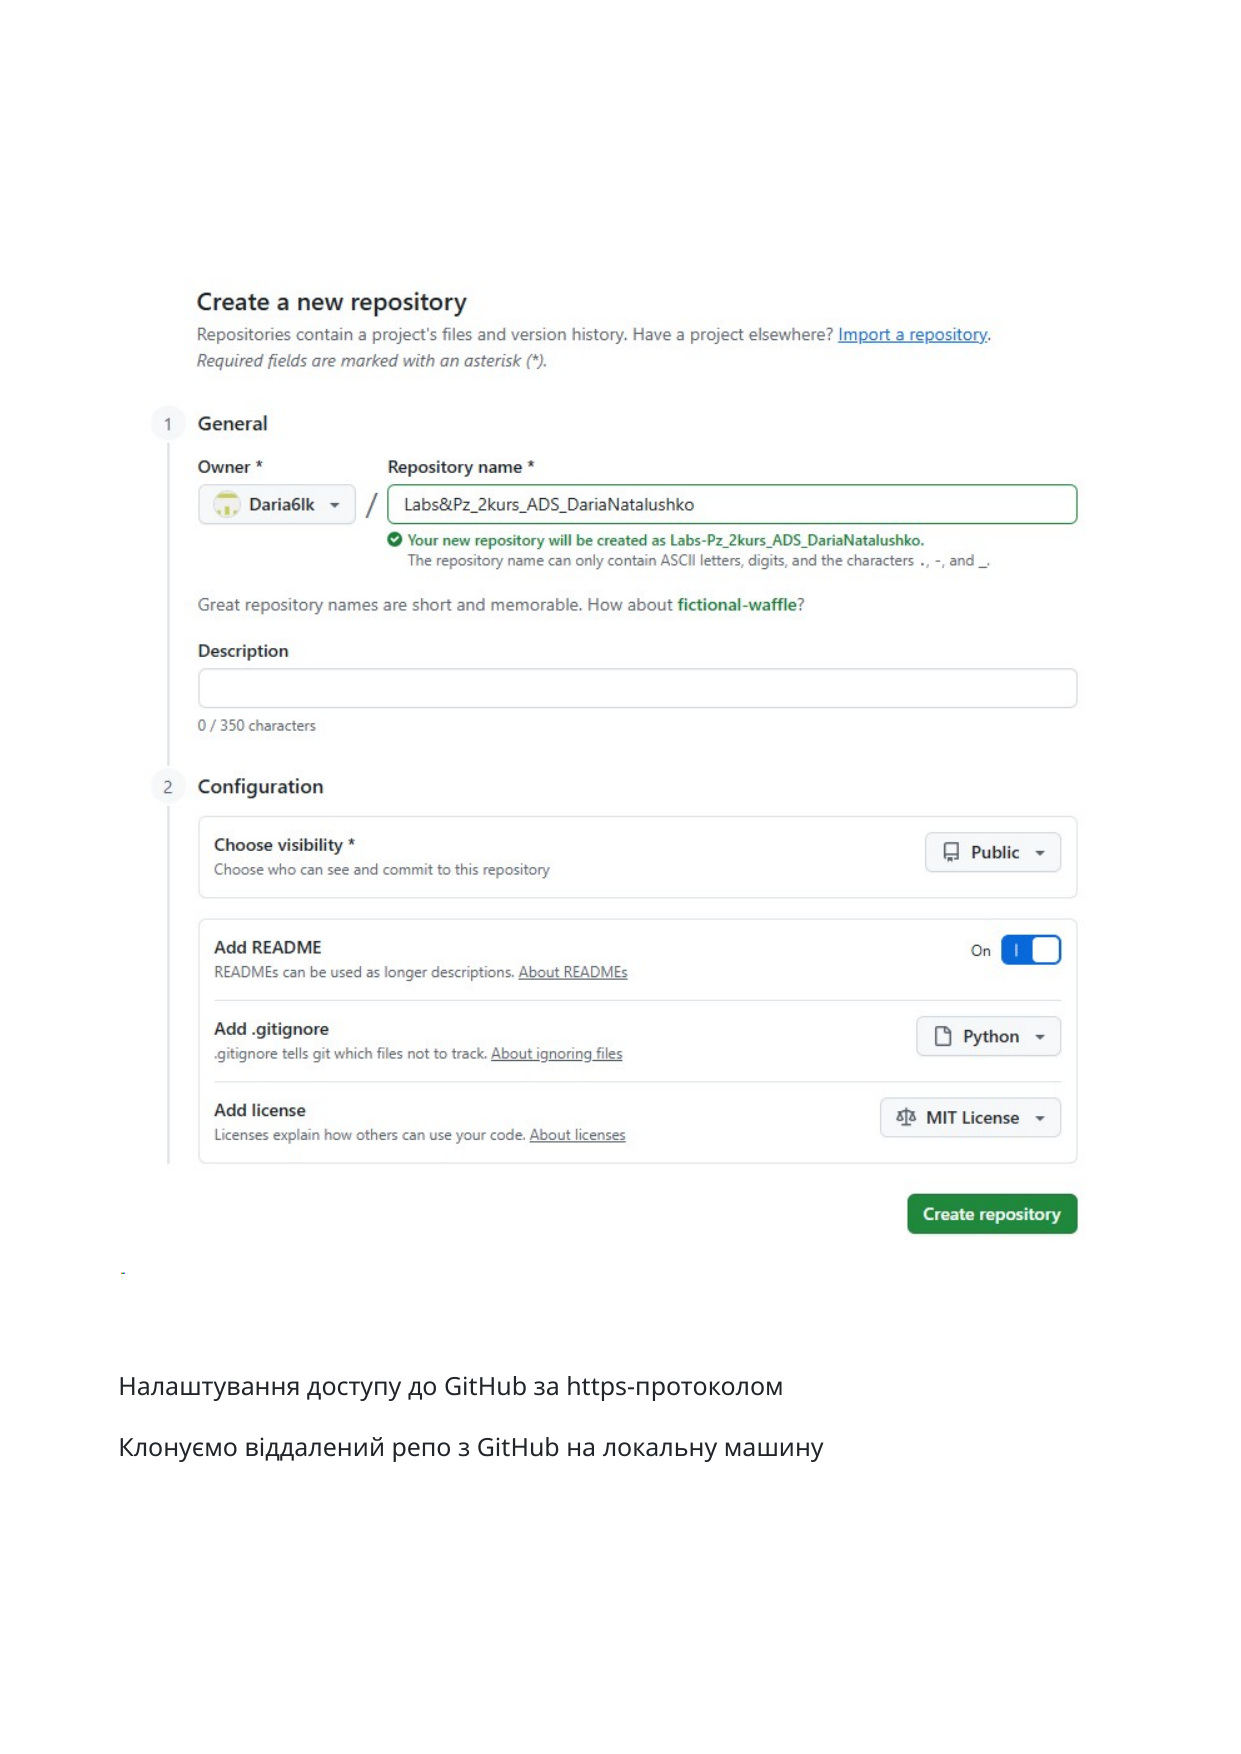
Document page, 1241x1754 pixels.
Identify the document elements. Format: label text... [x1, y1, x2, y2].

subtitle Клонуємо віддалений репо з GitHub на локальну машину [118, 1430, 1122, 1464]
picture [121, 259, 1119, 1274]
subtitle Налаштування доступу до GitHub за https-протоколом [118, 1369, 1122, 1403]
